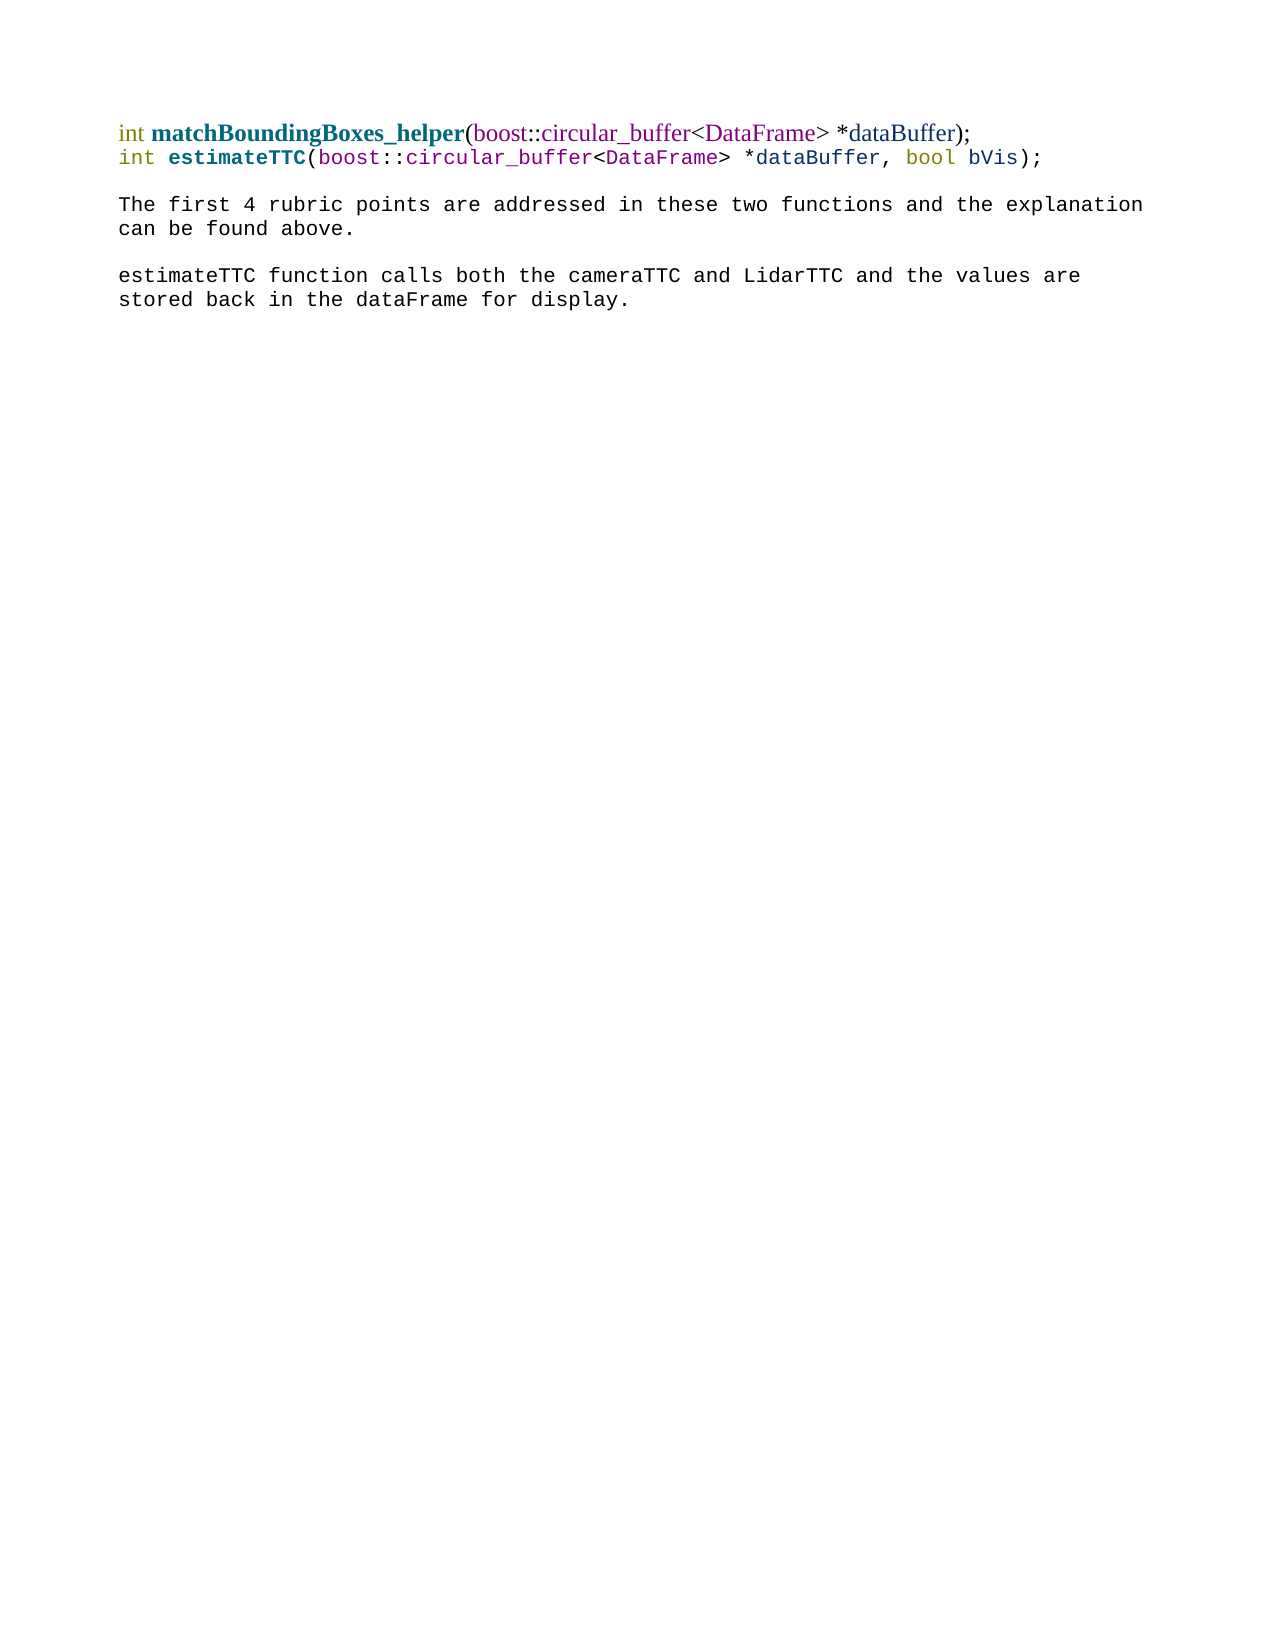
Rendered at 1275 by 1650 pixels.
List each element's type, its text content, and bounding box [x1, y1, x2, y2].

text estimateTTC function calls both the cameraTTC and LidarTTC and the values are stored back in the dataFrame for display. [118, 265, 1157, 312]
text int matchBoundingBoxes_helper(boost::circular_buffer<DataFrame> *dataBuffer); [118, 118, 1157, 147]
text int estimateTTC(boost::circular_buffer<DataFrame> *dataBuffer, bool bVis); [118, 147, 1157, 171]
text The first 4 rubric points are addressed in these two functions and the explanation can be found above. [118, 194, 1157, 241]
